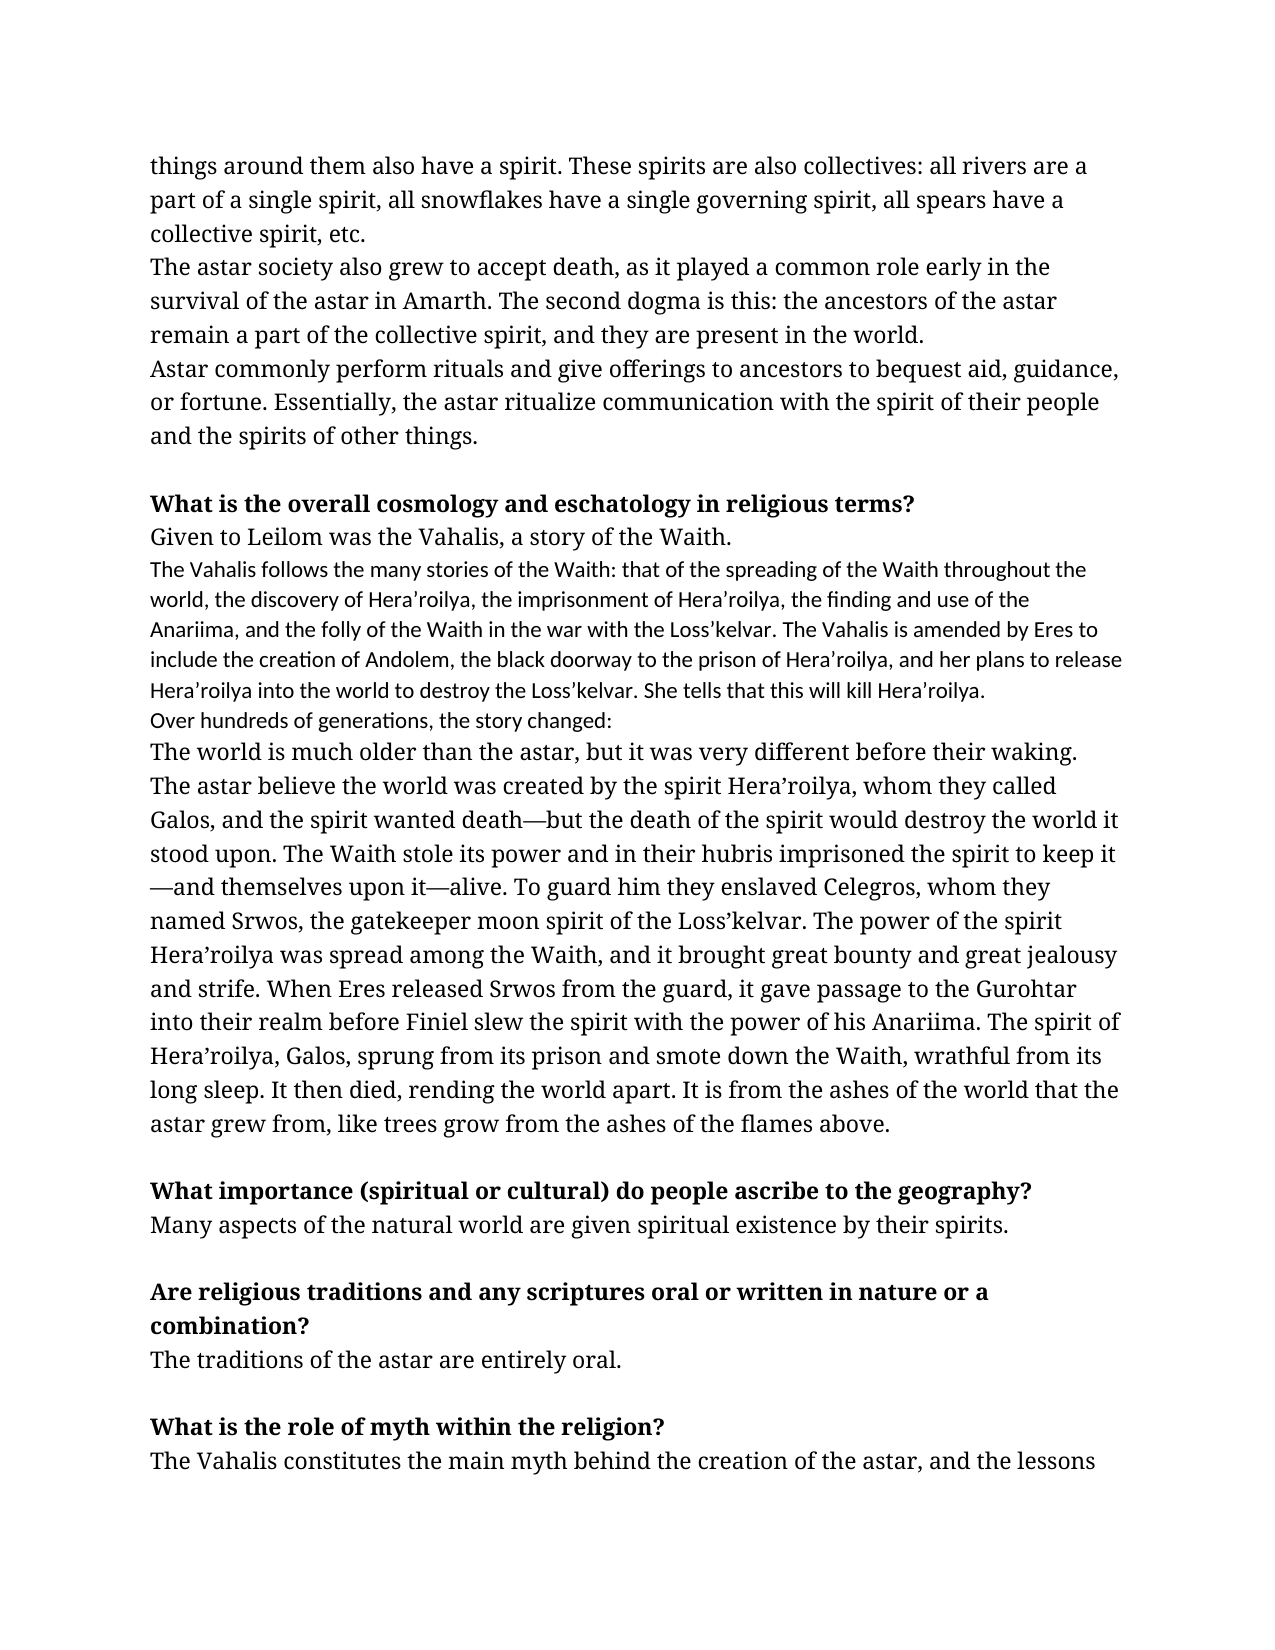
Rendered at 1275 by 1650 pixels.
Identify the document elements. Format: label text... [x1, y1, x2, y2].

text What is the overall cosmology and eschatology in religious terms? [150, 487, 1125, 519]
text Given to Leilom was the Vahalis, a story of the Waith. [150, 521, 1125, 552]
text The Vahalis follows the many stories of the Waith: that of the spreading of the Waith throughout the world, the discovery of Hera’roilya, the imprisonment of Hera’roilya, the finding and use of the Anariima, and the folly of the Waith in the war with the Loss’kelvar. The Vahalis is amended by Eres to include the creation of Andolem, the black doorway to the prison of Hera’roilya, and her plans to release Hera’roilya into the world to destroy the Loss’kelvar. She tells that this will kill Hera’roilya. [150, 555, 1125, 704]
text What importance (spiritual or cultural) do people ascribe to the geography? [150, 1175, 1125, 1206]
text What is the role of myth within the religion? The Vahalis constitutes the main myth behind the creation of the astar, and the lessons [150, 1411, 1125, 1476]
text Over hundreds of generations, the story changed: [150, 706, 1125, 734]
text Are religious traditions and any scriptures oral or written in nature or a combination? The traditions of the astar are entirely oral. [150, 1276, 1125, 1375]
text Many aspects of the natural world are given spiritual existence by their spirits. [150, 1209, 1125, 1240]
text The world is much older than the astar, but it was very different before their waking. The astar believe the world was created by the spirit Hera’roilya, whom they called Galos, and the spirit wanted death—but the death of the spirit would destroy the world it stood upon. The Waith stole its power and in their hubris imprisoned the spirit to keep it—and themselves upon it—alive. To guard him they enslaved Celegros, whom they named Srwos, the gatekeeper moon spirit of the Loss’kelvar. The power of the spirit Hera’roilya was spread among the Waith, and it brought great bounty and great jealousy and strife. When Eres released Srwos from the guard, it gave passage to the Gurohtar into their realm before Finiel slew the spirit with the power of his Anariima. The spirit of Hera’roilya, Galos, sprung from its prison and smote down the Waith, wrathful from its long sleep. It then died, rending the world apart. It is from the ashes of the world that the astar grew from, like trees grow from the ashes of the flames above. [150, 736, 1125, 1139]
text things around them also have a spirit. These spirits are also collectives: all rivers are a part of a single spirit, all snowflakes have a single governing spirit, all spears have a collective spirit, etc. [150, 150, 1125, 249]
text Astar commonly perform rituals and give offerings to ancestors to bequest aid, guidance, or fortune. Essentially, the astar ritualize communication with the spirit of their people and the spirits of other things. [150, 352, 1125, 451]
text The astar society also grew to accept death, as it played a common role early in the survival of the astar in Amarth. The second dogma is this: the ancestors of the astar remain a part of the collective spirit, and they are present in the world. [150, 251, 1125, 350]
